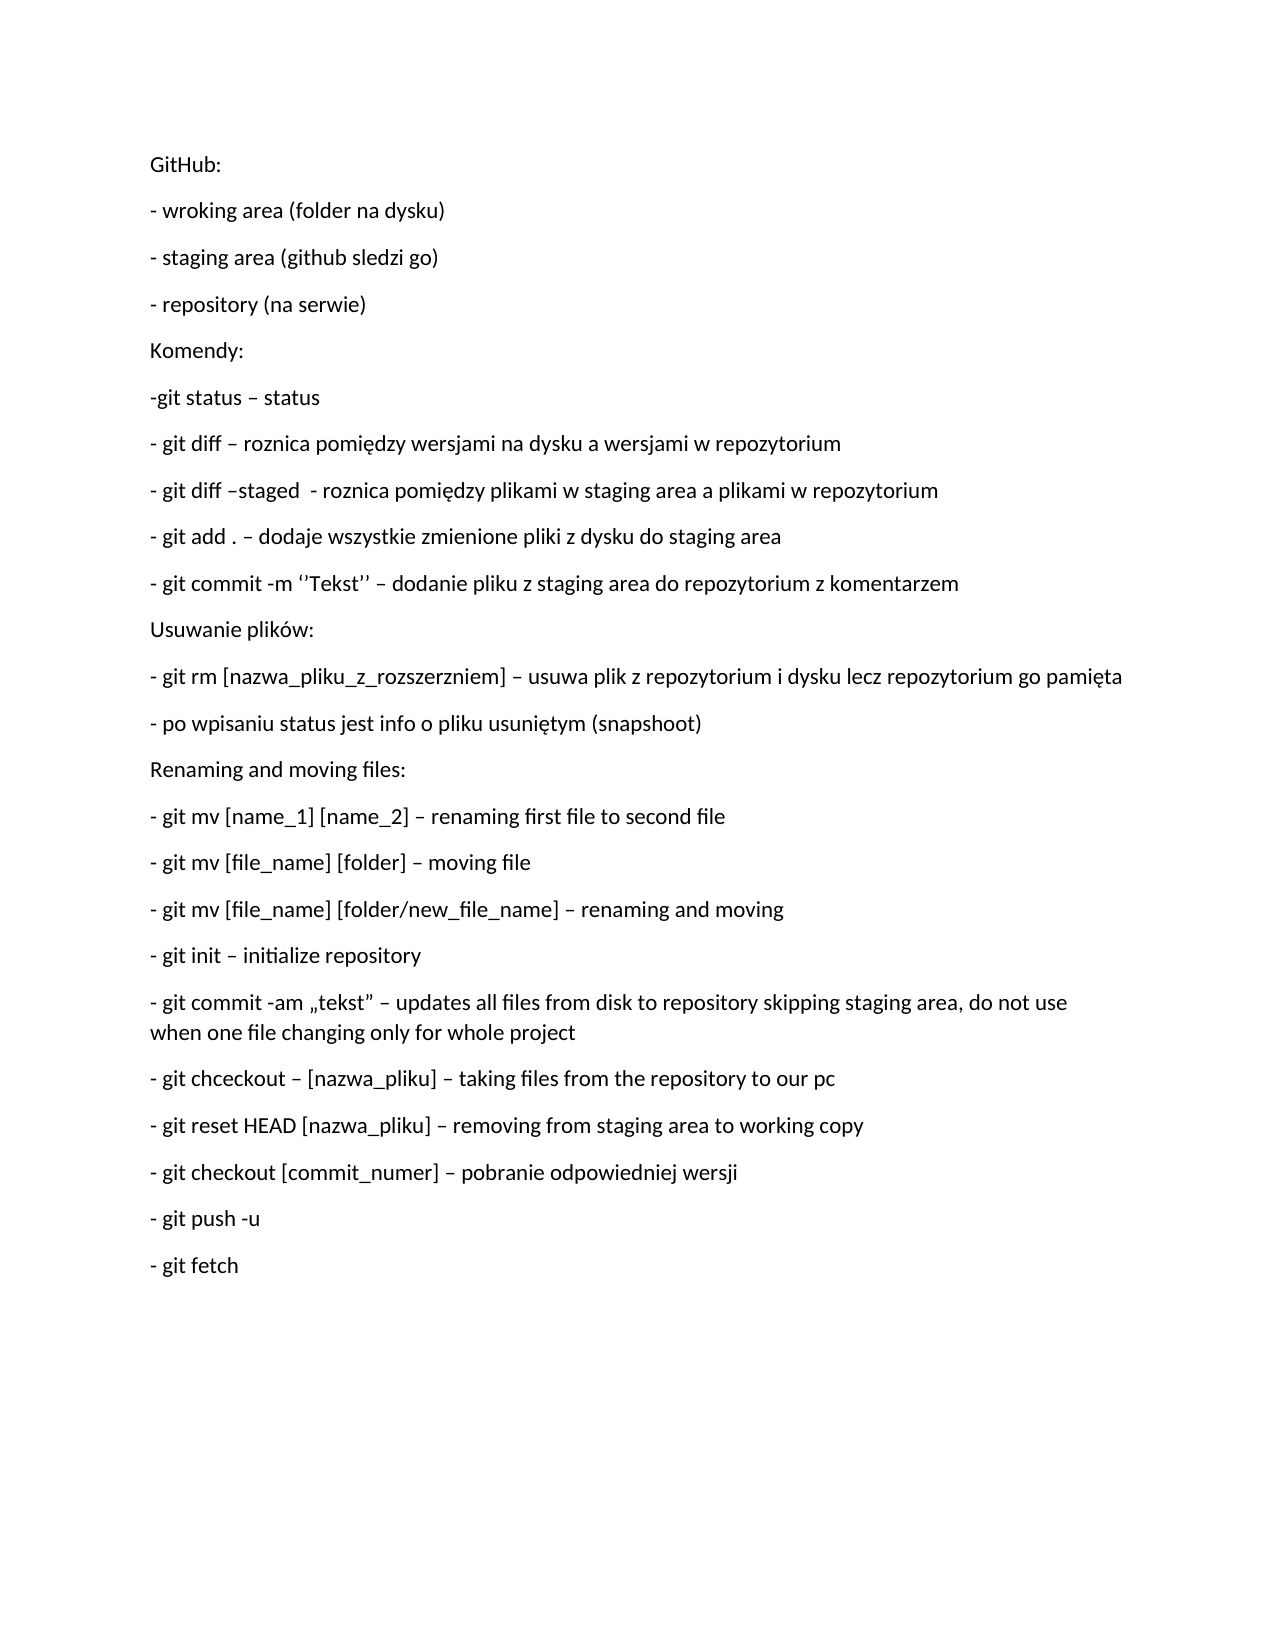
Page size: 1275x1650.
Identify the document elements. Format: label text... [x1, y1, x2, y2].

text - repository (na serwie) [150, 290, 1125, 318]
text Komendy: [150, 336, 1125, 364]
text - git mv [name_1] [name_2] – renaming first file to second file [150, 802, 1125, 830]
text - git fetch [150, 1251, 1125, 1279]
text - git add . – dodaje wszystkie zmienione pliki z dysku do staging area [150, 522, 1125, 551]
text - git commit -m ‘’Tekst’’ – dodanie pliku z staging area do repozytorium z komentarzem [150, 569, 1125, 597]
text - git chceckout – [nazwa_pliku] – taking files from the repository to our pc [150, 1064, 1125, 1093]
text - git reset HEAD [nazwa_pliku] – removing from staging area to working copy [150, 1111, 1125, 1139]
text - git rm [nazwa_pliku_z_rozszerzniem] – usuwa plik z repozytorium i dysku lecz repozytorium go pamięta [150, 662, 1125, 690]
text - git checkout [commit_numer] – pobranie odpowiedniej wersji [150, 1158, 1125, 1186]
text GitHub: [150, 150, 1125, 178]
text -git status – status [150, 383, 1125, 411]
text - git mv [file_name] [folder] – moving file [150, 848, 1125, 876]
text Renaming and moving files: [150, 755, 1125, 783]
text - po wpisaniu status jest info o pliku usuniętym (snapshoot) [150, 709, 1125, 737]
text - git push -u [150, 1204, 1125, 1232]
text Usuwanie plików: [150, 616, 1125, 644]
text - wroking area (folder na dysku) [150, 197, 1125, 224]
text - git diff –staged - roznica pomiędzy plikami w staging area a plikami w repozytorium [150, 476, 1125, 504]
text - git init – initialize repository [150, 942, 1125, 969]
text - staging area (github sledzi go) [150, 243, 1125, 271]
text - git diff – roznica pomiędzy wersjami na dysku a wersjami w repozytorium [150, 429, 1125, 457]
text - git commit -am „tekst” – updates all files from disk to repository skipping staging area, do not use when one file changing only for whole project [150, 988, 1125, 1046]
text - git mv [file_name] [folder/new_file_name] – renaming and moving [150, 895, 1125, 923]
